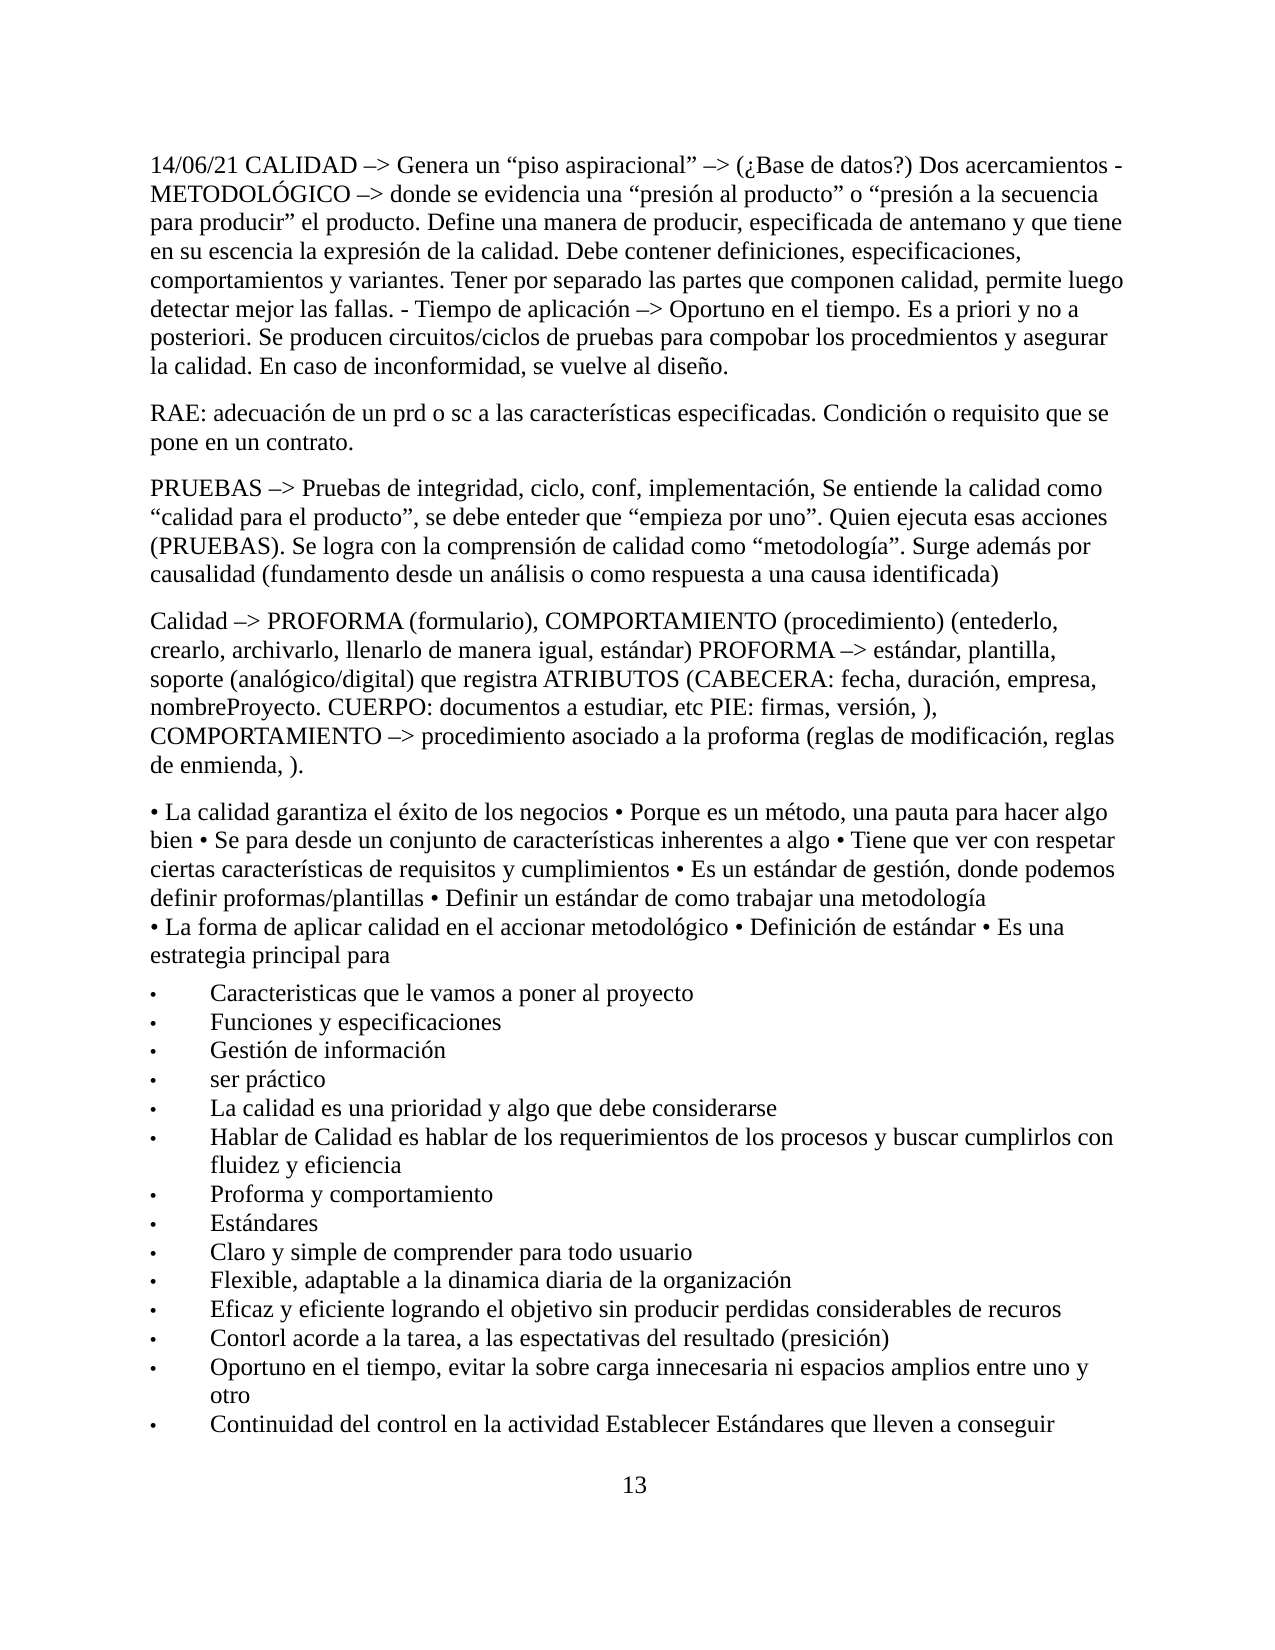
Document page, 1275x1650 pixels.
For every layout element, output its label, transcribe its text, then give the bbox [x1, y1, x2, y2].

text 14/06/21 CALIDAD –> Genera un “piso aspiracional” –> (¿Base de datos?) Dos acercamientos - METODOLÓGICO –> donde se evidencia una “presión al producto” o “presión a la secuencia para producir” el producto. Define una manera de producir, especificada de antemano y que tiene en su escencia la expresión de la calidad. Debe contener definiciones, especificaciones, comportamientos y variantes. Tener por separado las partes que componen calidad, permite luego detectar mejor las fallas. - Tiempo de aplicación –> Oportuno en el tiempo. Es a priori y no a posteriori. Se producen circuitos/ciclos de pruebas para compobar los procedmientos y asegurar la calidad. En caso de inconformidad, se vuelve al diseño. [150, 150, 1125, 380]
list Eficaz y eficiente logrando el objetivo sin producir perdidas considerables de recuros [150, 1294, 1125, 1323]
list Gestión de información [150, 1036, 1125, 1064]
list Funciones y especificaciones [150, 1007, 1125, 1036]
list Estándares [150, 1208, 1125, 1237]
text PRUEBAS –> Pruebas de integridad, ciclo, conf, implementación, Se entiende la calidad como “calidad para el producto”, se debe enteder que “empieza por uno”. Quien ejecuta esas acciones (PRUEBAS). Se logra con la comprensión de calidad como “metodología”. Surge además por causalidad (fundamento desde un análisis o como respuesta a una causa identificada) [150, 473, 1125, 588]
list Caracteristicas que le vamos a poner al proyecto [150, 978, 1125, 1007]
list La calidad es una prioridad y algo que debe considerarse [150, 1093, 1125, 1122]
list Hablar de Calidad es hablar de los requerimientos de los procesos y buscar cumplirlos con fluidez y eficiencia [150, 1122, 1125, 1179]
text Calidad –> PROFORMA (formulario), COMPORTAMIENTO (procedimiento) (entederlo, crearlo, archivarlo, llenarlo de manera igual, estándar) PROFORMA –> estándar, plantilla, soporte (analógico/digital) que registra ATRIBUTOS (CABECERA: fecha, duración, empresa, nombreProyecto. CUERPO: documentos a estudiar, etc PIE: firmas, versión, ), COMPORTAMIENTO –> procedimiento asociado a la proforma (reglas de modificación, reglas de enmienda, ). [150, 606, 1125, 779]
list Proforma y comportamiento [150, 1179, 1125, 1208]
list Oportuno en el tiempo, evitar la sobre carga innecesaria ni espacios amplios entre uno y otro [150, 1352, 1125, 1409]
list Continuidad del control en la actividad Establecer Estándares que lleven a conseguir [150, 1409, 1125, 1438]
text • La calidad garantiza el éxito de los negocios • Porque es un método, una pauta para hacer algo bien • Se para desde un conjunto de características inherentes a algo • Tiene que ver con respetar ciertas características de requisitos y cumplimientos • Es un estándar de gestión, donde podemos definir proformas/plantillas • Definir un estándar de como trabajar una metodología • La forma de aplicar calidad en el accionar metodológico • Definición de estándar • Es una estrategia principal para [150, 797, 1125, 969]
text RAE: adecuación de un prd o sc a las características especificadas. Condición o requisito que se pone en un contrato. [150, 398, 1125, 455]
list Flexible, adaptable a la dinamica diaria de la organización [150, 1266, 1125, 1294]
list Contorl acorde a la tarea, a las espectativas del resultado (presición) [150, 1323, 1125, 1352]
list ser práctico [150, 1064, 1125, 1093]
list Claro y simple de comprender para todo usuario [150, 1237, 1125, 1266]
